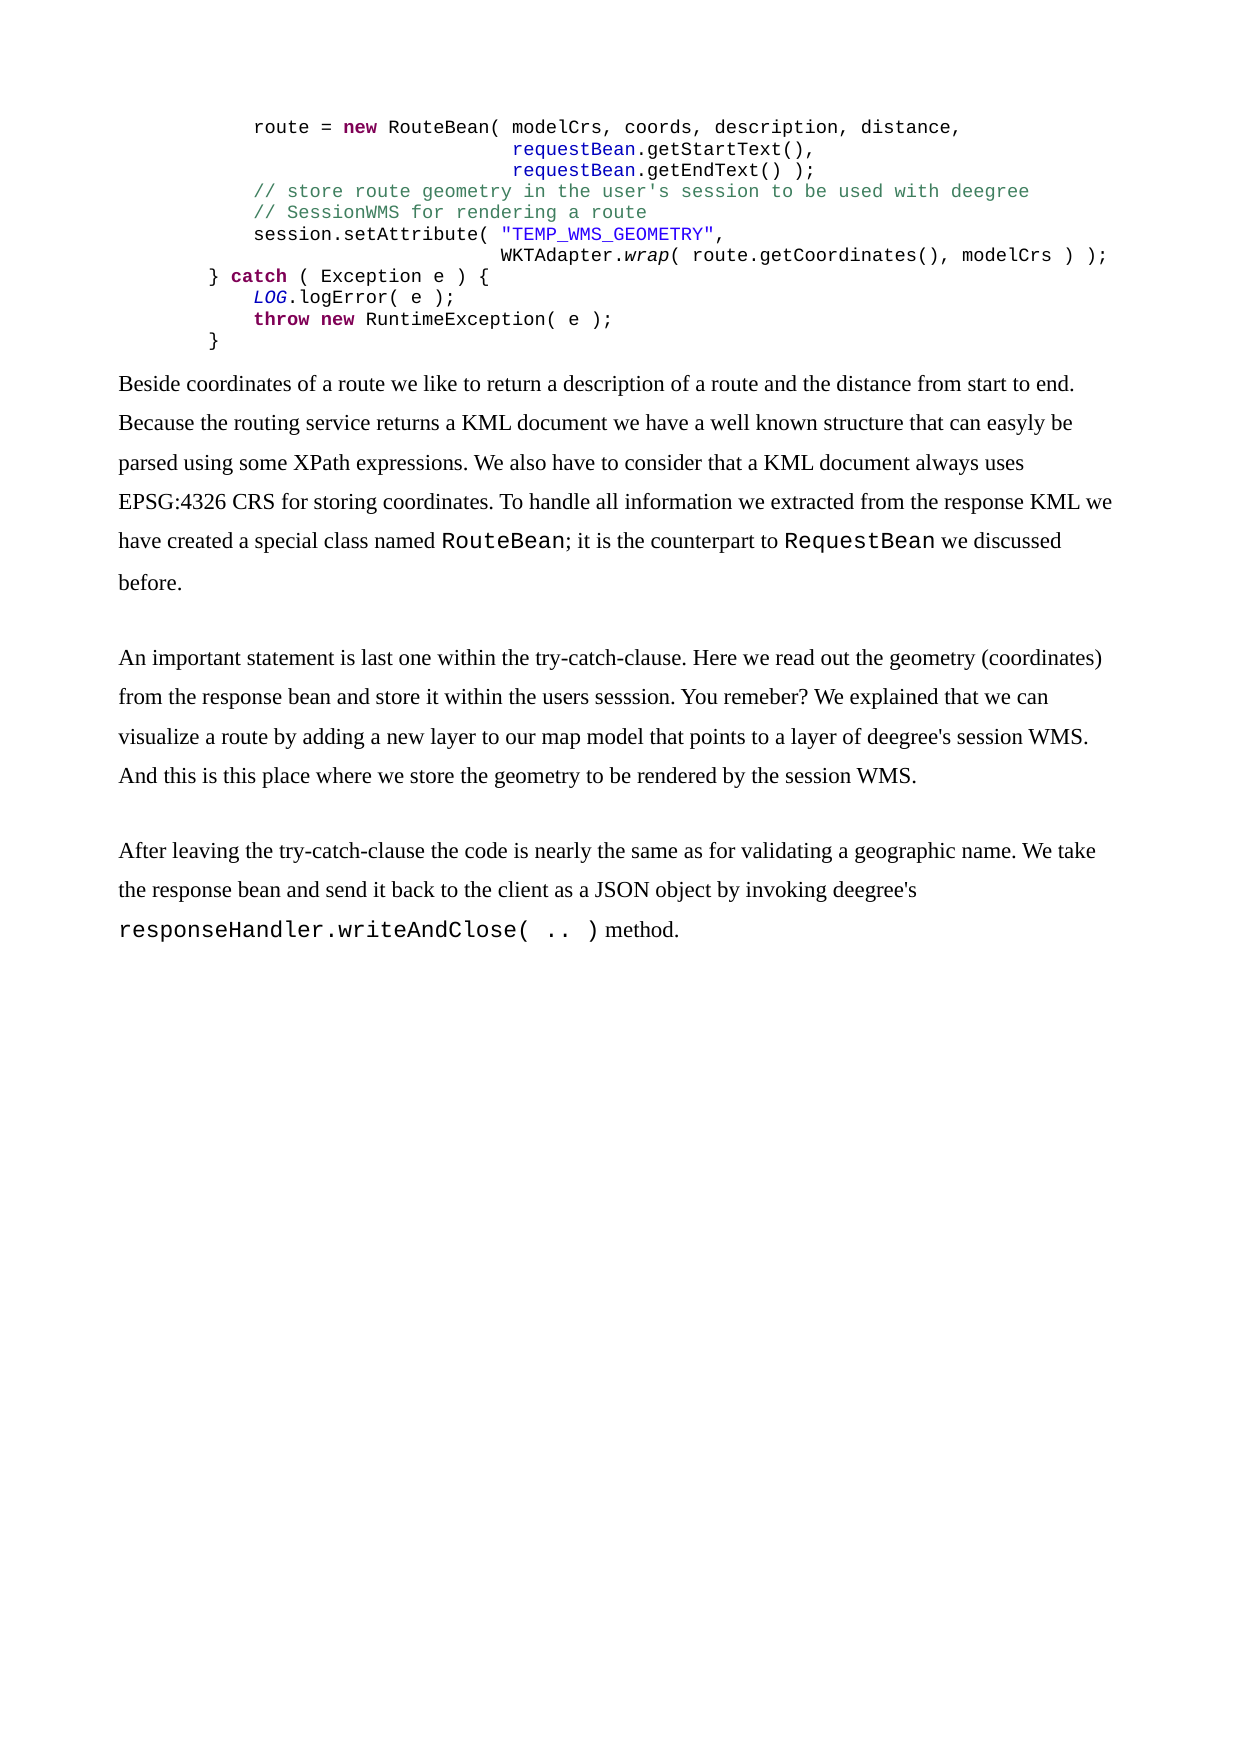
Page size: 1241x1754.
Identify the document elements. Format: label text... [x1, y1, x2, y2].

text } catch ( Exception e ) { [118, 267, 1122, 288]
text } [118, 331, 1122, 352]
text LOG.logError( e ); [118, 288, 1122, 309]
text throw new RuntimeException( e ); [118, 309, 1122, 331]
text After leaving the try-catch-clause the code is nearly the same as for validating a geographic name. We take the response bean and send it back to the client as a JSON object by invoking deegree's responseHandler.writeAndClose( .. ) method. [118, 837, 1122, 944]
text requestBean.getEndText() ); [118, 161, 1122, 182]
text WKTAdapter.wrap( route.getCoordinates(), modelCrs ) ); [118, 246, 1122, 267]
text An important statement is last one within the try-catch-clause. Here we read out the geometry (coordinates) from the response bean and store it within the users sesssion. You remeber? We explained that we can visualize a route by adding a new layer to our map model that points to a layer of deegree's session WMS. And this is this place where we store the geometry to be rendered by the session WMS. [118, 644, 1122, 788]
text route = new RouteBean( modelCrs, coords, description, distance, [118, 118, 1122, 139]
text // SessionWMS for rendering a route [118, 203, 1122, 224]
text Beside coordinates of a route we like to return a description of a route and the distance from start to end. Because the routing service returns a KML document we have a well known structure that can easyly be parsed using some XPath expressions. We also have to consider that a KML document always uses EPSG:4326 CRS for storing coordinates. To handle all information we extracted from the response KML we have created a special class named RouteBean; it is the counterpart to RequestBean we discussed before. [118, 369, 1122, 595]
text // store route geometry in the user's session to be used with deegree [118, 182, 1122, 203]
text session.setAttribute( "TEMP_WMS_GEOMETRY", [118, 224, 1122, 246]
text requestBean.getStartText(), [118, 139, 1122, 161]
